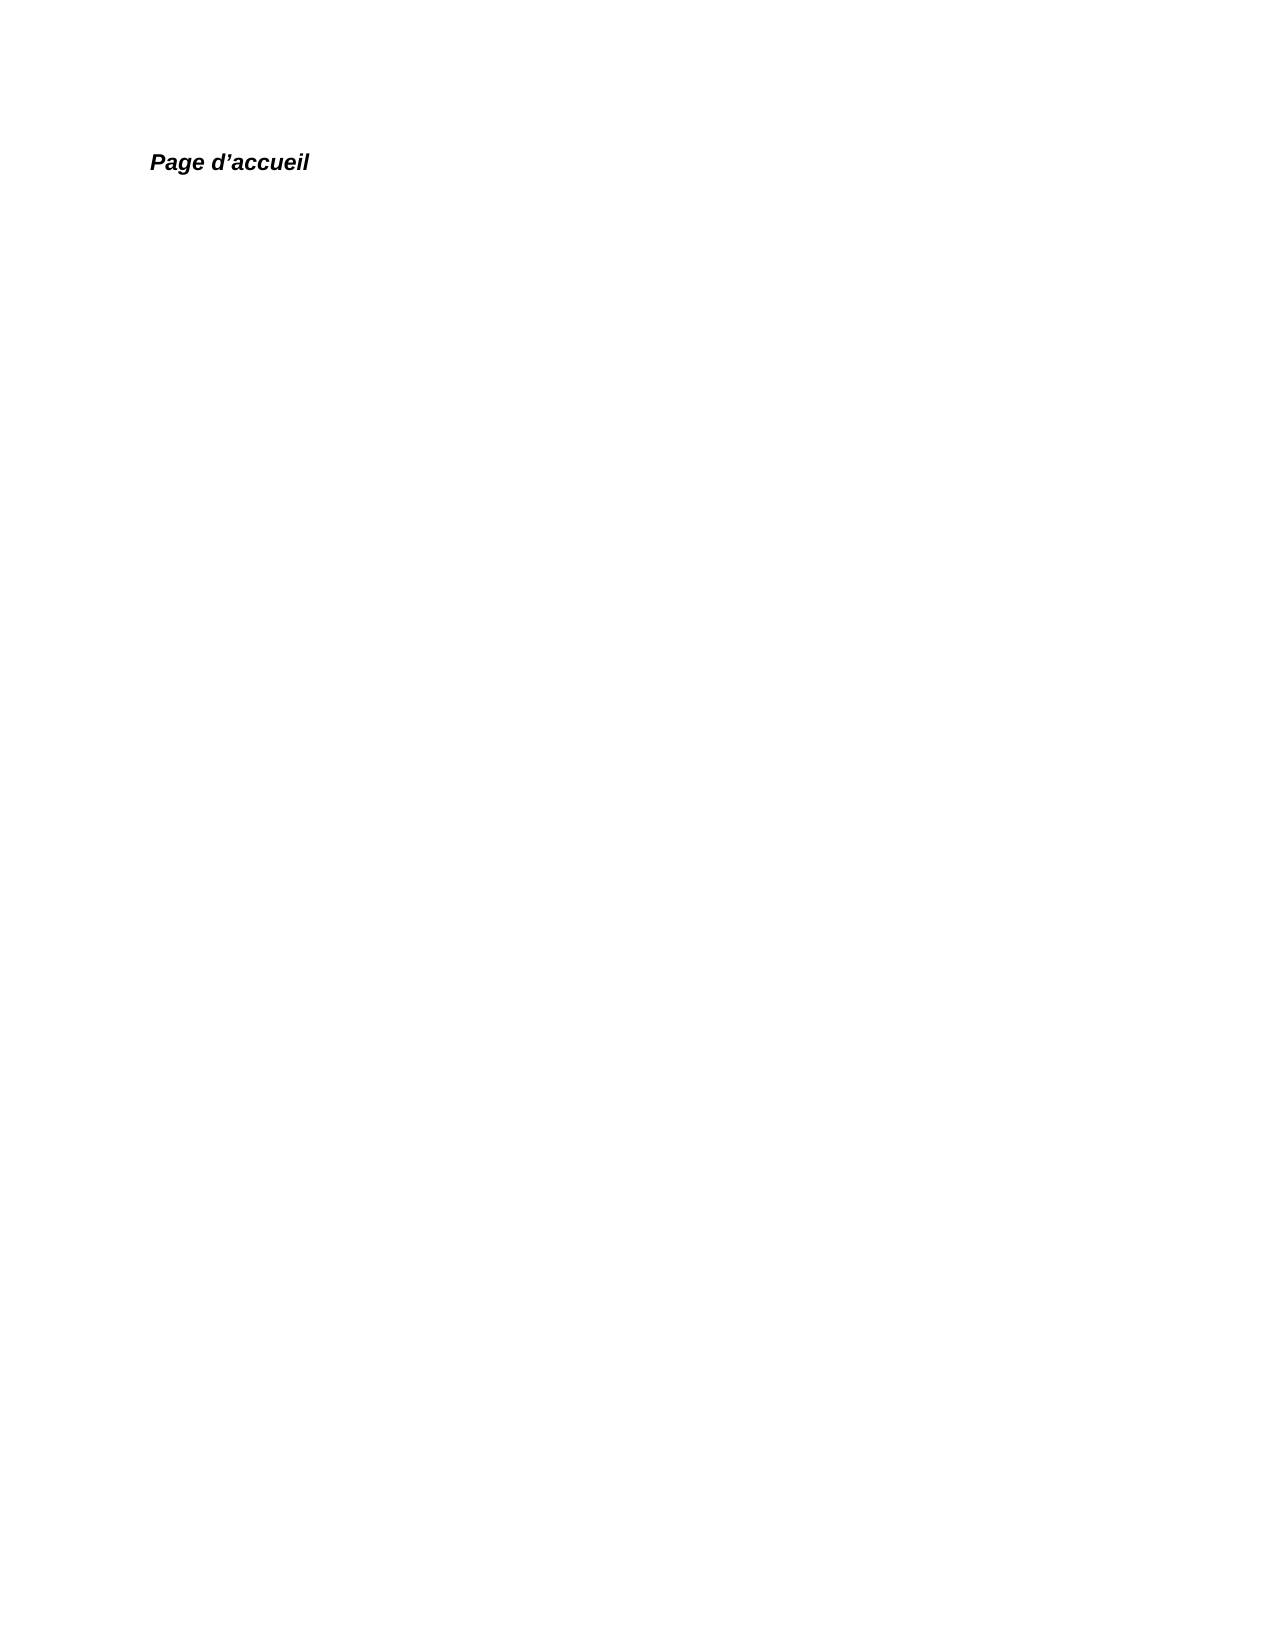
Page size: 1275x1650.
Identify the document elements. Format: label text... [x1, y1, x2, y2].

text Page d’accueil [150, 150, 1125, 176]
